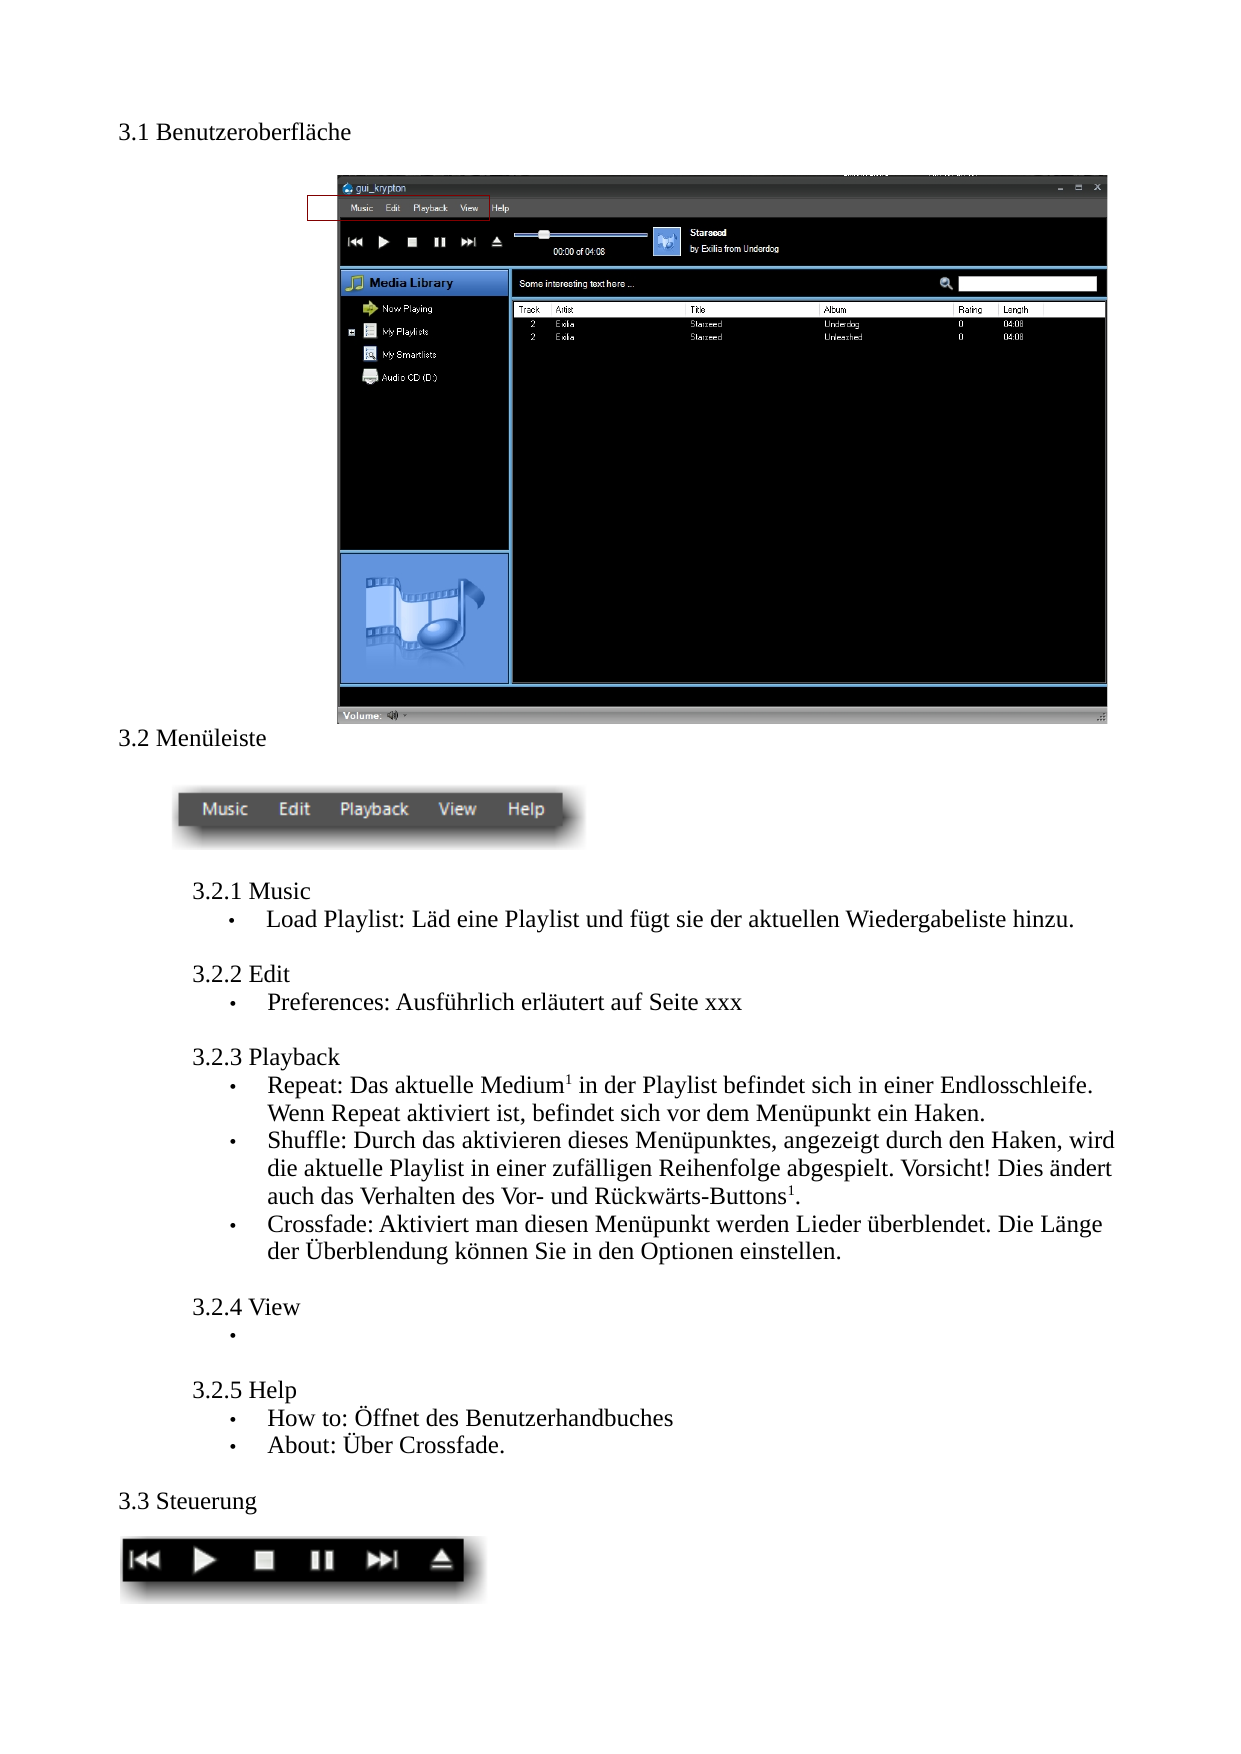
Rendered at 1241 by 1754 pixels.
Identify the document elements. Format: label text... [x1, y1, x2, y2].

list How to: Öffnet des Benutzerhandbuches [229, 1404, 1122, 1431]
text 3.2 Menüleiste [118, 173, 1122, 751]
picture [171, 779, 588, 850]
picture [337, 196, 489, 220]
list Load Playlist: Läd eine Playlist und fügt sie der aktuellen Wiedergabeliste hinzu. [228, 905, 1122, 933]
text 3.2.1 Music [118, 877, 1122, 905]
list About: Über Crossfade. [229, 1431, 1122, 1459]
list Shuffle: Durch das aktivieren dieses Menüpunktes, angezeigt durch den Haken, wird die aktuelle Playlist in einer zufälligen Reihenfolge abgespielt. Vorsicht! Dies ändert auch das Verhalten des Vor- und Rückwärts-Buttons1. [229, 1127, 1122, 1210]
list Crossfade: Aktiviert man diesen Menüpunkt werden Lieder überblendet. Die Länge der Überblendung können Sie in den Optionen einstellen. [229, 1210, 1122, 1265]
text 3.1 Benutzeroberfläche [118, 118, 1122, 146]
text 3.3 Steuerung [118, 1487, 1122, 1514]
picture [337, 175, 1108, 724]
list Preferences: Ausführlich erläutert auf Seite xxx [229, 988, 1122, 1016]
text 3.2.4 View [118, 1293, 1122, 1321]
text 3.2.3 Playback [118, 1043, 1122, 1071]
text 3.2.5 Help [118, 1376, 1122, 1404]
text 3.2.2 Edit [118, 960, 1122, 988]
list Repeat: Das aktuelle Medium1 in der Playlist befindet sich in einer Endlosschleife. Wenn Repeat aktiviert ist, befindet sich vor dem Menüpunkt ein Haken. [229, 1071, 1122, 1127]
picture [120, 1536, 489, 1604]
